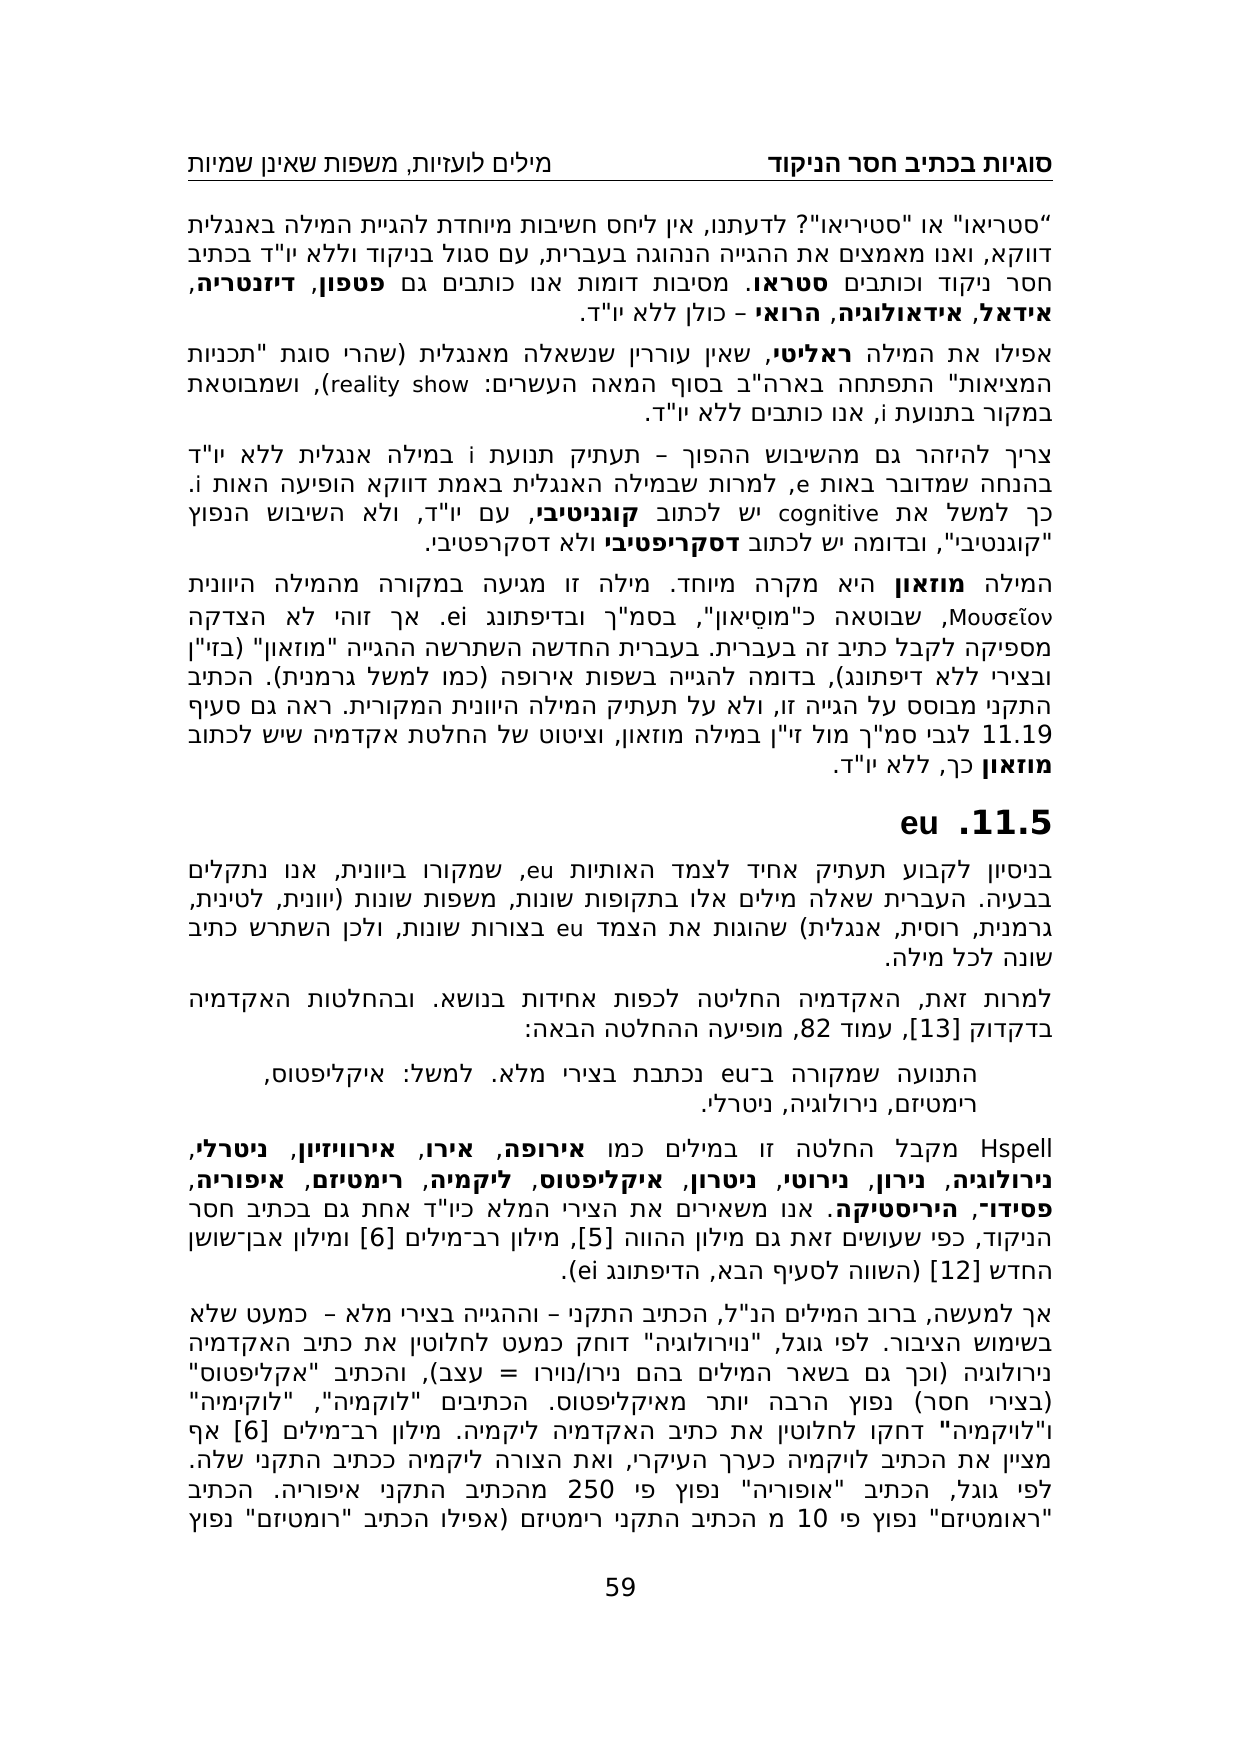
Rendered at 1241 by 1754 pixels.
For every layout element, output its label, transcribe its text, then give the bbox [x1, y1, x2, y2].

text למרות זאת, האקדמיה החליטה לכפות אחידות בנושא. ובהחלטות האקדמיה בדקדוק [13], עמוד 82, מופיעה ההחלטה הבאה: [187, 985, 1053, 1043]
text אפילו את המילה ראליטי, שאין עוררין שנשאלה מאנגלית (שהרי סוגת "תכניות המציאות" התפתחה בארה"ב בסוף המאה העשרים: reality show), ושמבוטאת במקור בתנועת i, אנו כותבים ללא יו"ד. [187, 339, 1053, 427]
text ברבות מן המילים שנזכרו בסעיף זה, ישנו ויכוח האם יש בהן בכלל תנועת e. לדוגמה, במילה stereo יש בכתיב הלועזי אמנם שתי אותיות e, אך באנגלית, למשל, מבטאים את ה e השנייה כחיריק, ולא כסגול. אז האם יש לכתוב "סטראו", “סטריאו" או "סטיריאו"? לדעתנו, אין ליחס חשיבות מיוחדת להגיית המילה באנגלית דווקא, ואנו מאמצים את ההגייה הנהוגה בעברית, עם סגול בניקוד וללא יו"ד בכתיב חסר ניקוד וכותבים סטראו. מסיבות דומות אנו כותבים גם פטפון, דיזנטריה, אידאל, אידאולוגיה, הרואי – כולן ללא יו"ד. [187, 210, 1053, 327]
text צריך להיזהר גם מהשיבוש ההפוך – תעתיק תנועת i במילה אנגלית ללא יו"ד בהנחה שמדובר באות e, למרות שבמילה האנגלית באמת דווקא הופיעה האות i. כך למשל את cognitive יש לכתוב קוגניטיבי, עם יו"ד, ולא השיבוש הנפוץ "קוגנטיבי", ובדומה יש לכתוב דסקריפטיבי ולא דסקרפטיבי. [187, 440, 1053, 557]
text בניסיון לקבוע תעתיק אחיד לצמד האותיות eu, שמקורו ביוונית, אנו נתקלים בבעיה. העברית שאלה מילים אלו בתקופות שונות, משפות שונות (יוונית, לטינית, גרמנית, רוסית, אנגלית) שהוגות את הצמד eu בצורות שונות, ולכן השתרש כתיב שונה לכל מילה. [187, 855, 1053, 972]
text אך למעשה, ברוב המילים הנ"ל, הכתיב התקני – וההגייה בצירי מלא – כמעט שלא בשימוש הציבור. לפי גוגל, "נוירולוגיה" דוחק כמעט לחלוטין את כתיב האקדמיה נירולוגיה (וכך גם בשאר המילים בהם נירו/נוירו = עצב), והכתיב "אקליפטוס" (בצירי חסר) נפוץ הרבה יותר מאיקליפטוס. הכתיבים "לוקמיה", "לוקימיה" ו"לויקמיה" דחקו לחלוטין את כתיב האקדמיה ליקמיה. מילון רב־מילים [6] אף מציין את הכתיב לויקמיה כערך העיקרי, ואת הצורה ליקמיה ככתיב התקני שלה. לפי גוגל, הכתיב "אופוריה" נפוץ פי 250 מהכתיב התקני איפוריה. הכתיב "ראומטיזם" נפוץ פי 10 מ הכתיב התקני רימטיזם (אפילו הכתיב "רומטיזם" נפוץ ממנו). על הכתיב "אירו" עדיין ניטש מאבק – הוחלט שיש לכתוב (ולהגות) כך, על בסיס "אירופה", אך בלשון הדיבור רווחת בעיקר ההגייה האנגלית "יורו". הכתיב "היוריסטיקה" נפוץ בהרבה מכתיב האקדמיה "היריסטיקה". הכתיב "פסאודו" נפוץ בהרבה מהכתיב התקני "פסידו". [187, 1299, 1053, 1533]
text התנועה שמקורה ב־eu נכתבת בצירי מלא. למשל: איקליפטוס, רימטיזם, נירולוגיה, ניטרלי. [262, 1056, 978, 1119]
text המילה מוזאון היא מקרה מיוחד. מילה זו מגיעה במקורה מהמילה היווניתΜουσεῖον, שבוטאה כ"מוסֵיאון", בסמ"ך ובדיפתונג ei. אך זוהי לא הצדקה מספיקה לקבל כתיב זה בעברית. בעברית החדשה השתרשה ההגייה "מוזאון" (בזי"ן ובצירי ללא דיפתונג), בדומה להגייה בשפות אירופה (כמו למשל גרמנית). הכתיב התקני מבוסס על הגייה זו, ולא על תעתיק המילה היוונית המקורית. ראה גם סעיף 11.19 לגבי סמ"ך מול זי"ן במילה מוזאון, וציטוט של החלטת אקדמיה שיש לכתוב מוזאון כך, ללא יו"ד. [187, 569, 1053, 779]
text Hspell מקבל החלטה זו במילים כמו אירופה, אירו, אירוויזיון, ניטרלי, נירולוגיה, נירון, נירוטי, ניטרון, איקליפטוס, ליקמיה, רימטיזם, איפוריה, פסידו־, היריסטיקה. אנו משאירים את הצירי המלא כיו"ד אחת גם בכתיב חסר הניקוד, כפי שעושים זאת גם מילון ההווה [5], מילון רב־מילים [6] ומילון אבן־שושן החדש [12] (השווה לסעיף הבא, הדיפתונג ei). [187, 1131, 1053, 1287]
subtitle eu [187, 804, 1053, 843]
